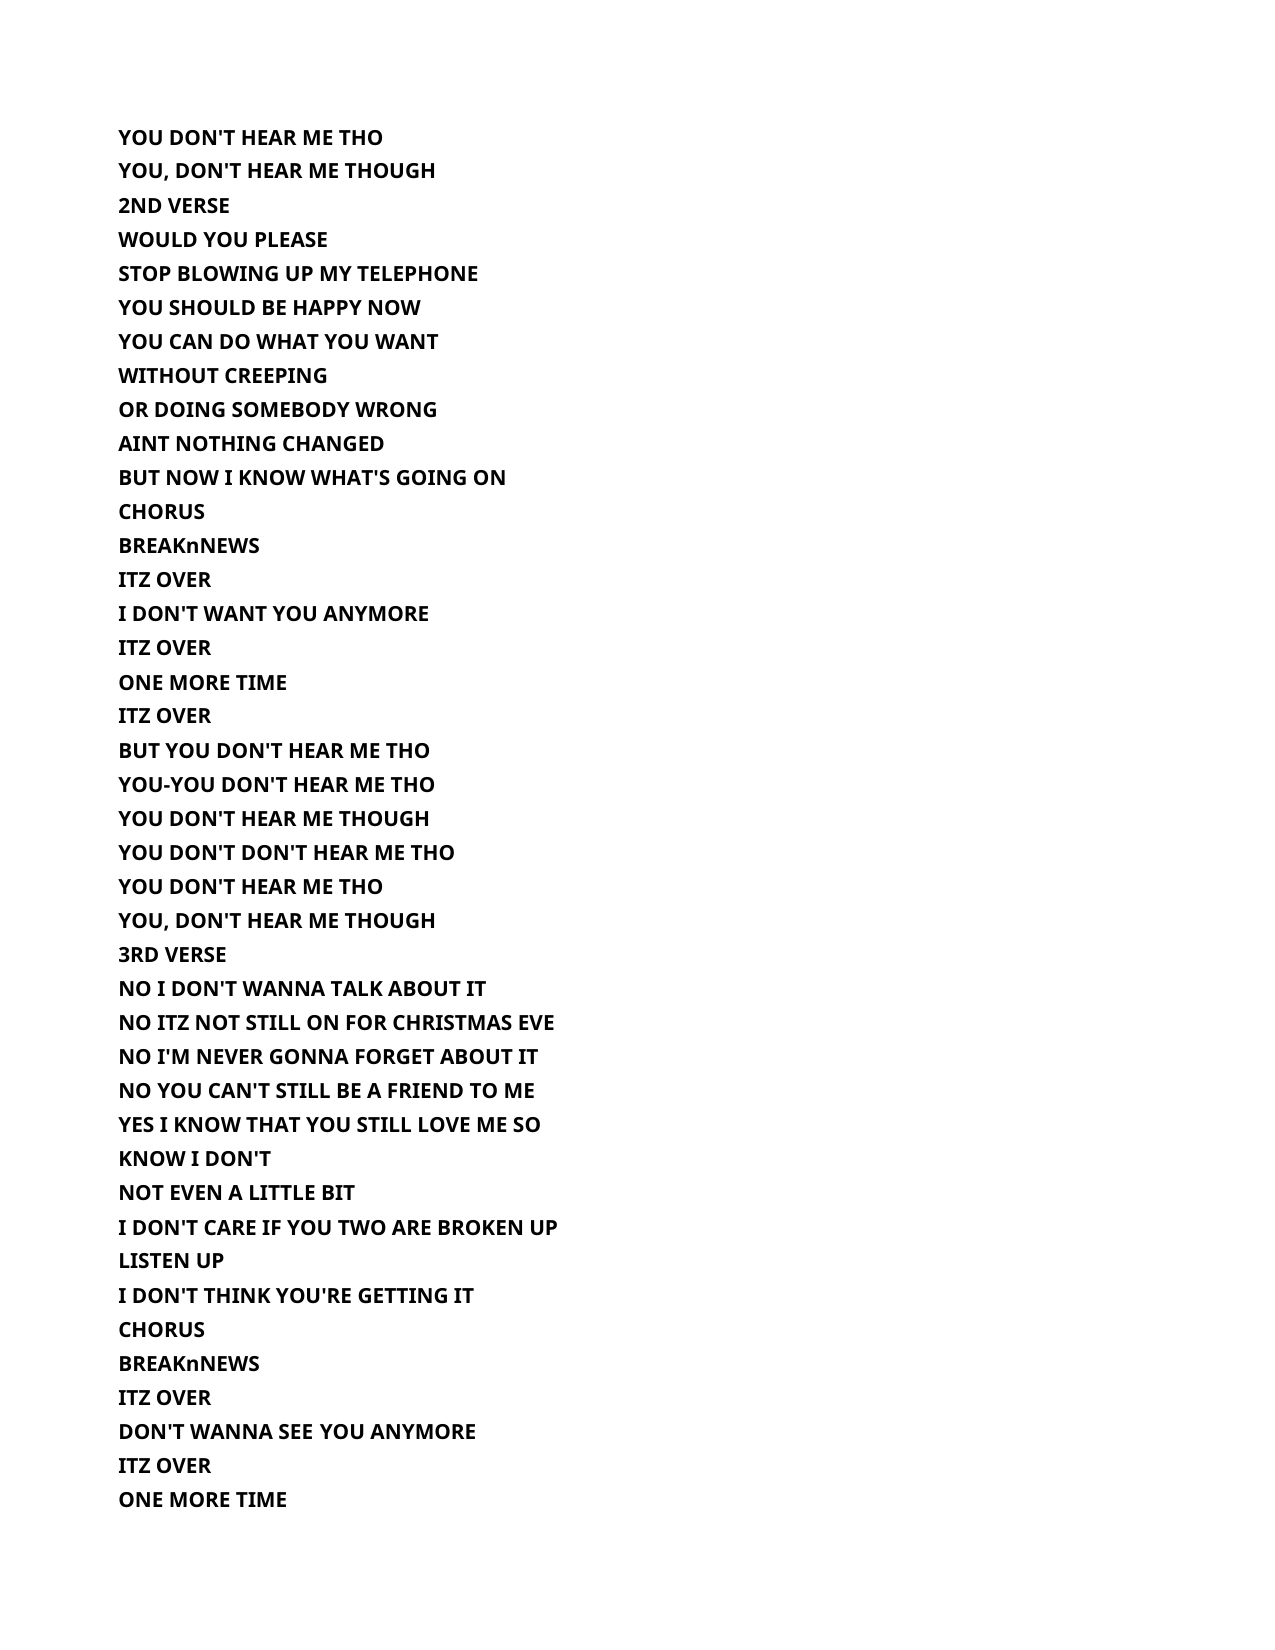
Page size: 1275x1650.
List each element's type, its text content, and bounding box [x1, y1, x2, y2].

text YOU DON'T HEAR ME THO YOU, DON'T HEAR ME THOUGH 2ND VERSE WOULD YOU PLEASE STOP BLOWING UP MY TELEPHONE YOU SHOULD BE HAPPY NOW YOU CAN DO WHAT YOU WANT WITHOUT CREEPING OR DOING SOMEBODY WRONG AINT NOTHING CHANGED BUT NOW I KNOW WHAT'S GOING ON CHORUS BREAKnNEWS ITZ OVER I DON'T WANT YOU ANYMORE ITZ OVER ONE MORE TIME ITZ OVER BUT YOU DON'T HEAR ME THO YOU-YOU DON'T HEAR ME THO YOU DON'T HEAR ME THOUGH YOU DON'T DON'T HEAR ME THO YOU DON'T HEAR ME THO YOU, DON'T HEAR ME THOUGH 3RD VERSE NO I DON'T WANNA TALK ABOUT IT NO ITZ NOT STILL ON FOR CHRISTMAS EVE NO I'M NEVER GONNA FORGET ABOUT IT NO YOU CAN'T STILL BE A FRIEND TO ME YES I KNOW THAT YOU STILL LOVE ME SO KNOW I DON'T NOT EVEN A LITTLE BIT I DON'T CARE IF YOU TWO ARE BROKEN UP LISTEN UP I DON'T THINK YOU'RE GETTING IT CHORUS BREAKnNEWS ITZ OVER DON'T WANNA SEE YOU ANYMORE ITZ OVER ONE MORE TIME [118, 118, 1157, 1515]
